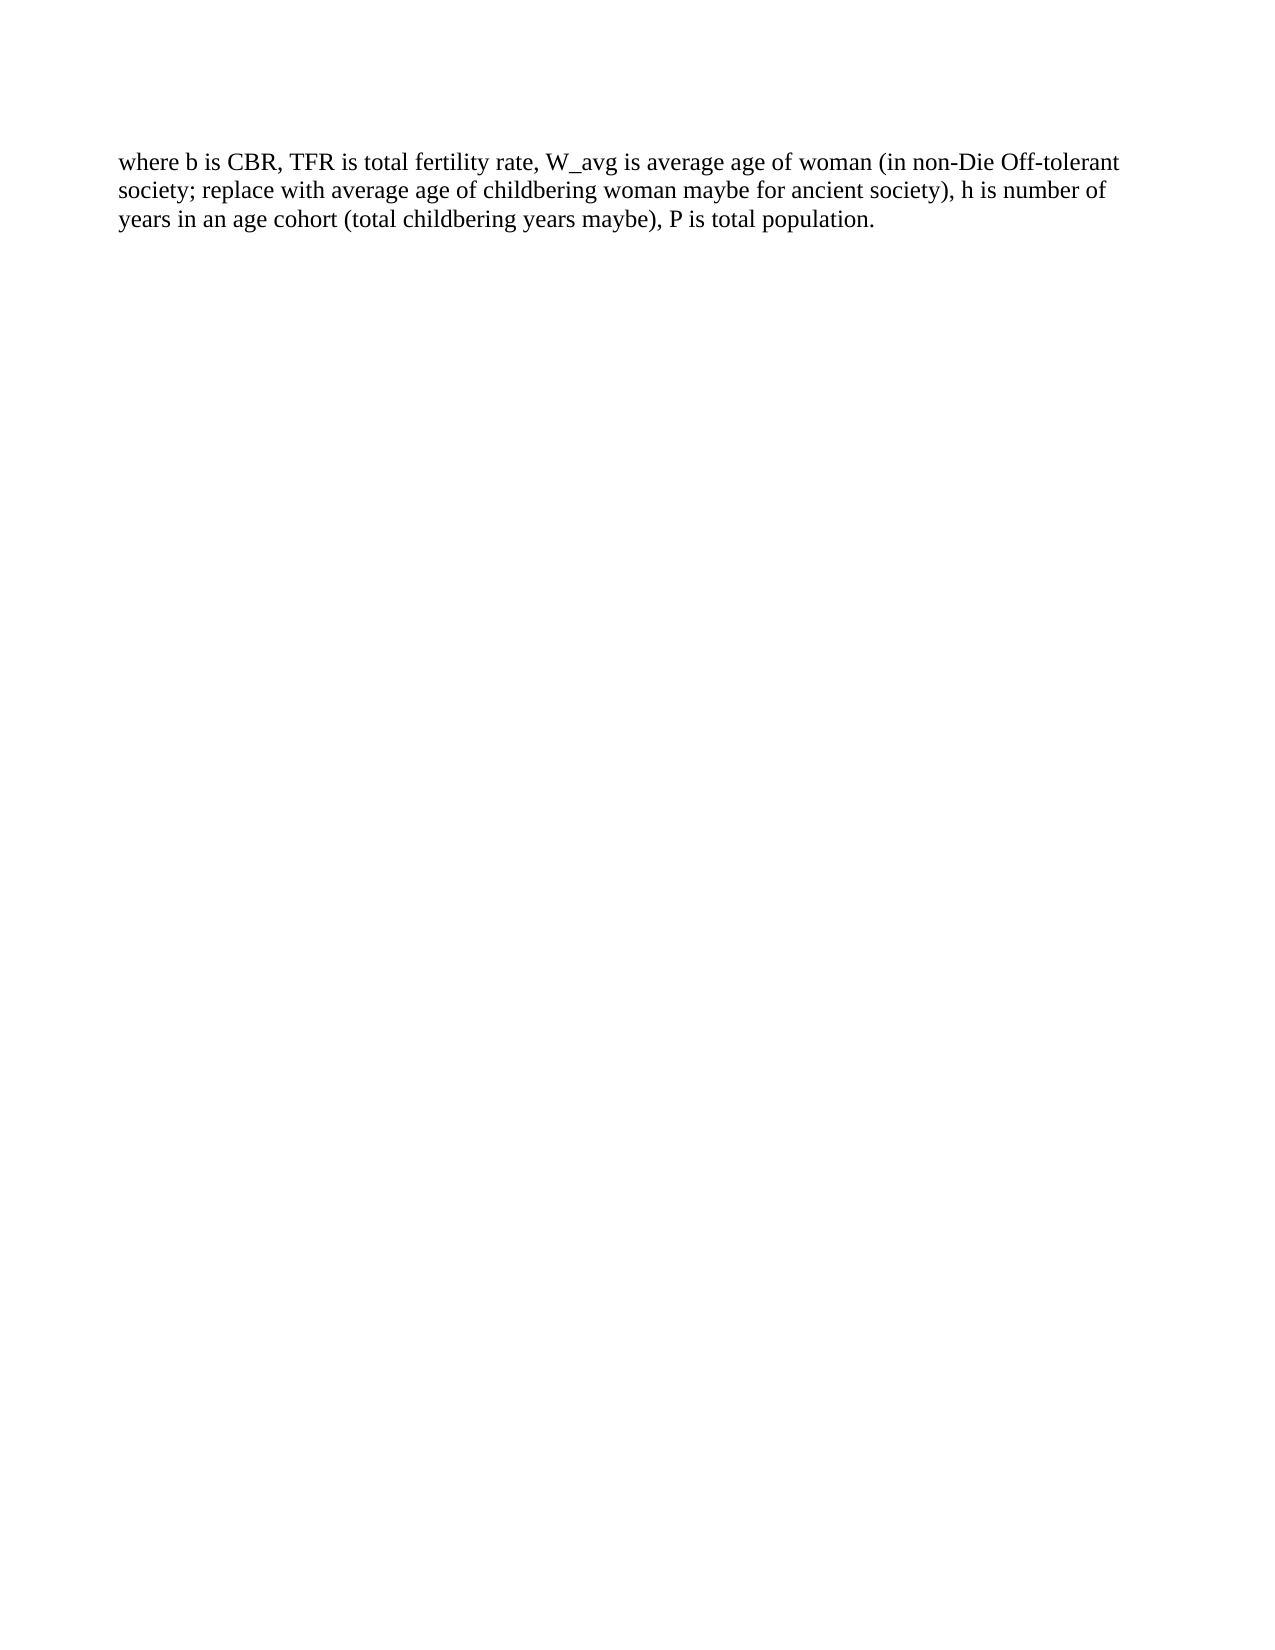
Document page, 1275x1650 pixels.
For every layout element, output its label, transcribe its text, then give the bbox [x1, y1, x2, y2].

text where b is CBR, TFR is total fertility rate, W_avg is average age of woman (in non-Die Off-tolerant society; replace with average age of childbering woman maybe for ancient society), h is number of years in an age cohort (total childbering years maybe), P is total population. [118, 147, 1157, 233]
